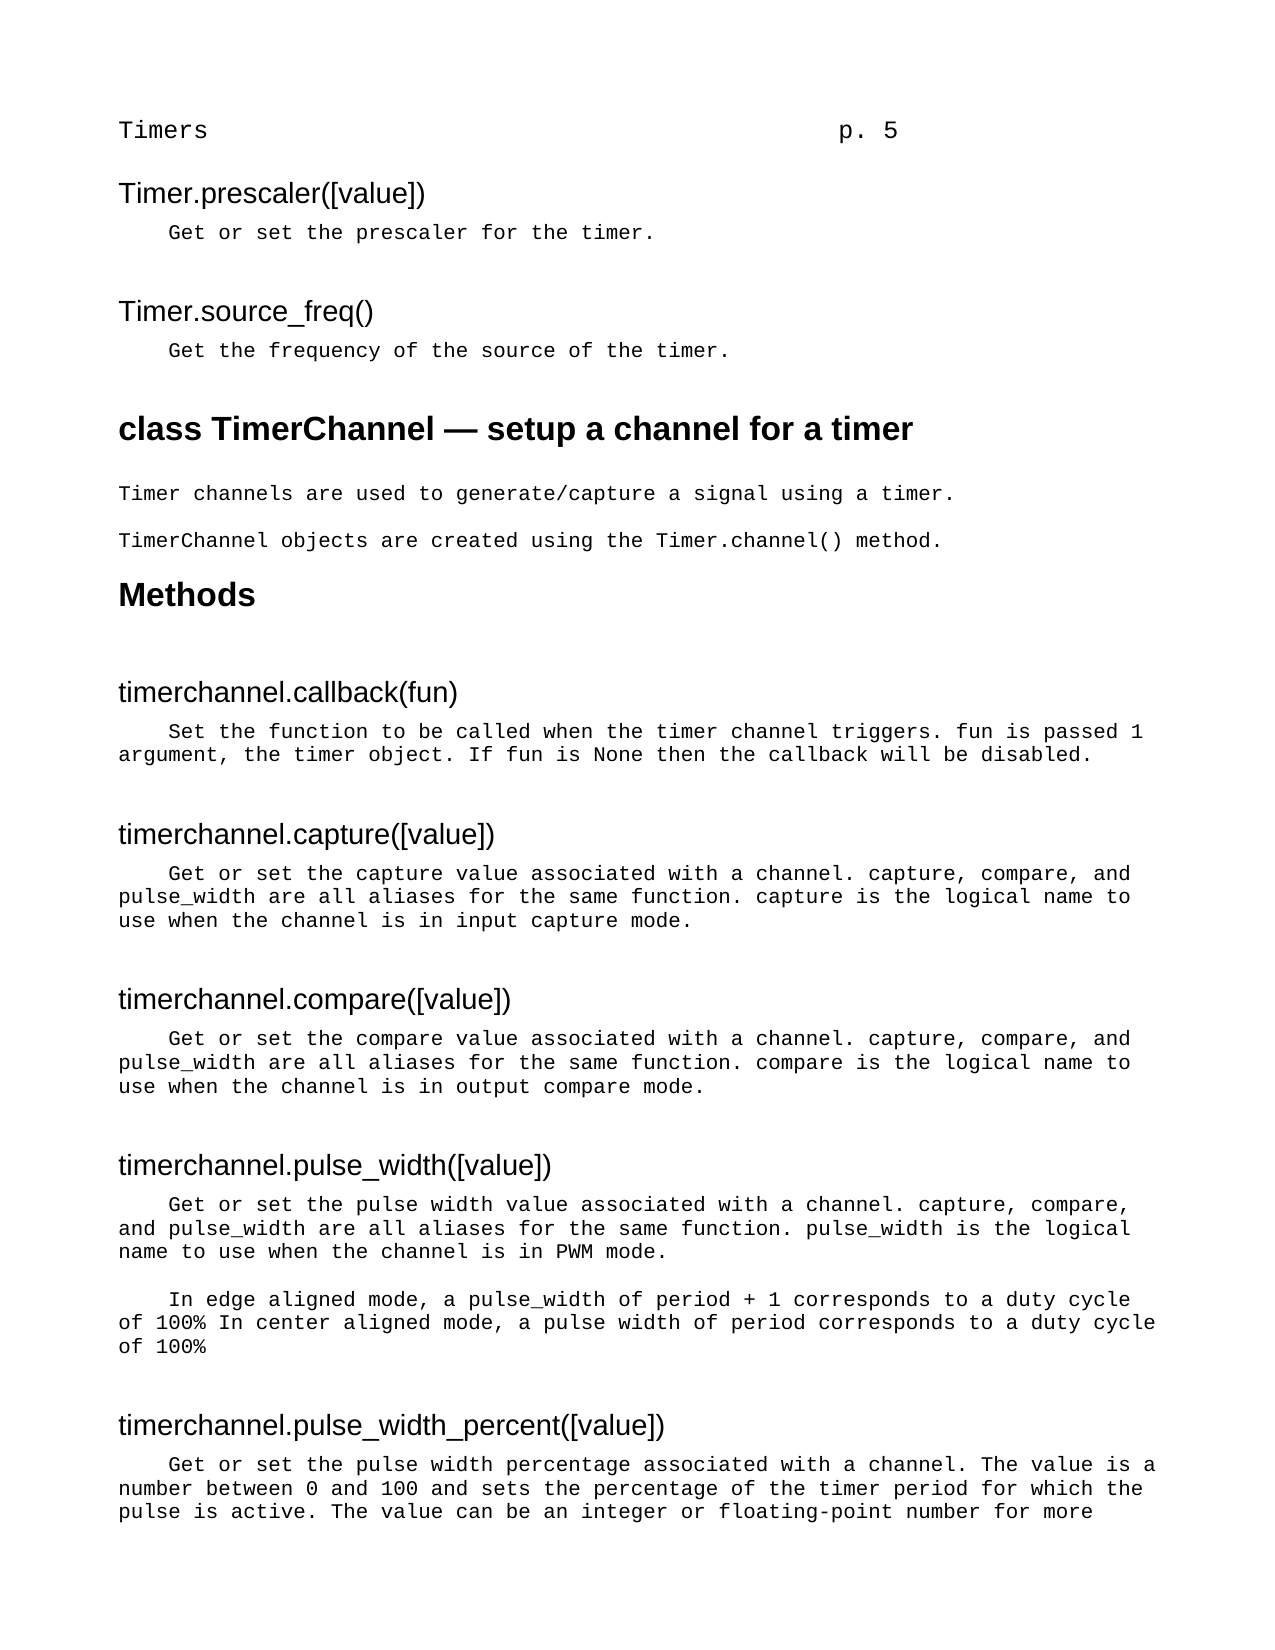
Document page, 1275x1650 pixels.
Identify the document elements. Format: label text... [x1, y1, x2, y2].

text Get or set the prescaler for the timer. [118, 222, 1157, 246]
text TimerChannel objects are created using the Timer.channel() method. [118, 531, 1157, 554]
text In edge aligned mode, a pulse_width of period + 1 corresponds to a duty cycle of 100% In center aligned mode, a pulse width of period corresponds to a duty cycle of 100% [118, 1289, 1157, 1359]
text Get or set the pulse width percentage associated with a channel. The value is a number between 0 and 100 and sets the percentage of the timer period for which the pulse is active. The value can be an integer or floating-point number for more [118, 1454, 1157, 1525]
subtitle timerchannel.compare([value]) [118, 982, 1157, 1016]
subtitle Timer.prescaler([value]) [118, 176, 1157, 209]
subtitle timerchannel.pulse_width_percent([value]) [118, 1408, 1157, 1442]
text Set the function to be called when the timer channel triggers. fun is passed 1 argument, the timer object. If fun is None then the callback will be disabled. [118, 721, 1157, 768]
subtitle timerchannel.capture([value]) [118, 817, 1157, 850]
text Get or set the compare value associated with a channel. capture, compare, and pulse_width are all aliases for the same function. compare is the logical name to use when the channel is in output compare mode. [118, 1028, 1157, 1099]
subtitle Methods [118, 575, 1157, 614]
text Timer channels are used to generate/capture a signal using a timer. [118, 483, 1157, 507]
subtitle Timer.source_freq() [118, 294, 1157, 328]
text Get or set the pulse width value associated with a channel. capture, compare, and pulse_width are all aliases for the same function. pulse_width is the logical name to use when the channel is in PWM mode. [118, 1194, 1157, 1265]
subtitle timerchannel.callback(fun) [118, 675, 1157, 708]
text Get or set the capture value associated with a channel. capture, compare, and pulse_width are all aliases for the same function. capture is the logical name to use when the channel is in input capture mode. [118, 863, 1157, 934]
text Get the frequency of the source of the timer. [118, 340, 1157, 364]
subtitle timerchannel.pulse_width([value]) [118, 1148, 1157, 1182]
subtitle class TimerChannel — setup a channel for a timer [118, 408, 1157, 447]
